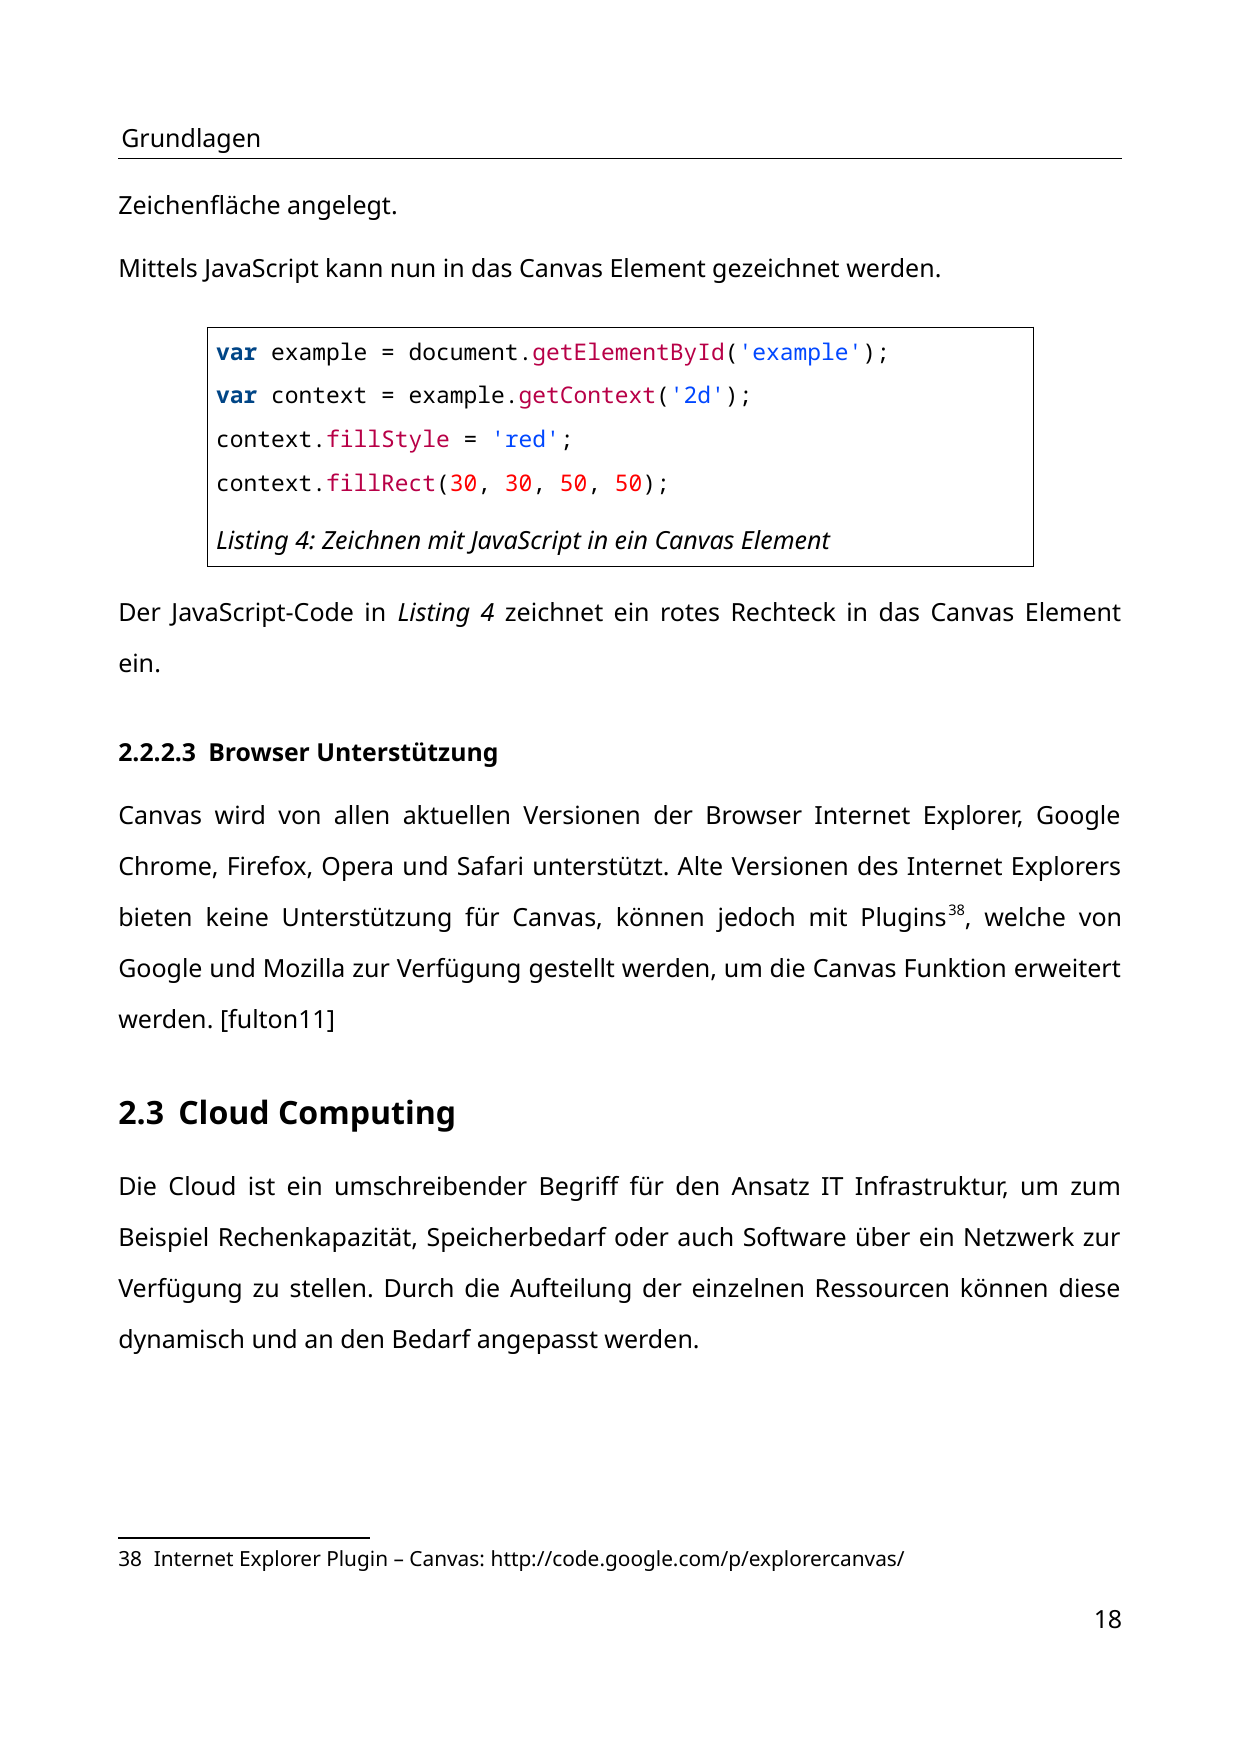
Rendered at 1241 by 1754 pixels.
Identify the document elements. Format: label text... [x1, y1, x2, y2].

subtitle Cloud Computing [118, 1090, 1122, 1134]
text var example = document.getElementById('example'); [216, 336, 1024, 367]
text Zeichenfläche angelegt. [118, 188, 1122, 222]
text Die Cloud ist ein umschreibender Begriff für den Ansatz IT Infrastruktur, um zum Beispiel Rechenkapazität, Speicherbedarf oder auch Software über ein Netzwerk zur Verfügung zu stellen. Durch die Aufteilung der einzelnen Ressourcen können diese dynamisch und an den Bedarf angepasst werden. [118, 1168, 1122, 1356]
list Listing 4: Zeichnen mit JavaScript in ein Canvas Element [216, 523, 1024, 557]
text Canvas wird von allen aktuellen Versionen der Browser Internet Explorer, Google Chrome, Firefox, Opera und Safari unterstützt. Alte Versionen des Internet Explorers bieten keine Unterstützung für Canvas, können jedoch mit Plugins, welche von Google und Mozilla zur Verfügung gestellt werden, um die Canvas Funktion erweitert werden. [fulton11] [118, 798, 1122, 1036]
text context.fillStyle = 'red'; [216, 423, 1024, 454]
text Der JavaScript-Code in Listing 4 zeichnet ein rotes Rechteck in das Canvas Element ein. [118, 315, 1122, 680]
text Internet Explorer Plugin – Canvas: http://code.google.com/p/explorercanvas/ [118, 1544, 1122, 1572]
text Mittels JavaScript kann nun in das Canvas Element gezeichnet werden. [118, 251, 1122, 285]
text context.fillRect(30, 30, 50, 50); [216, 467, 1024, 498]
text var context = example.getContext('2d'); [216, 379, 1024, 411]
subtitle Browser Unterstützung [118, 734, 1122, 768]
